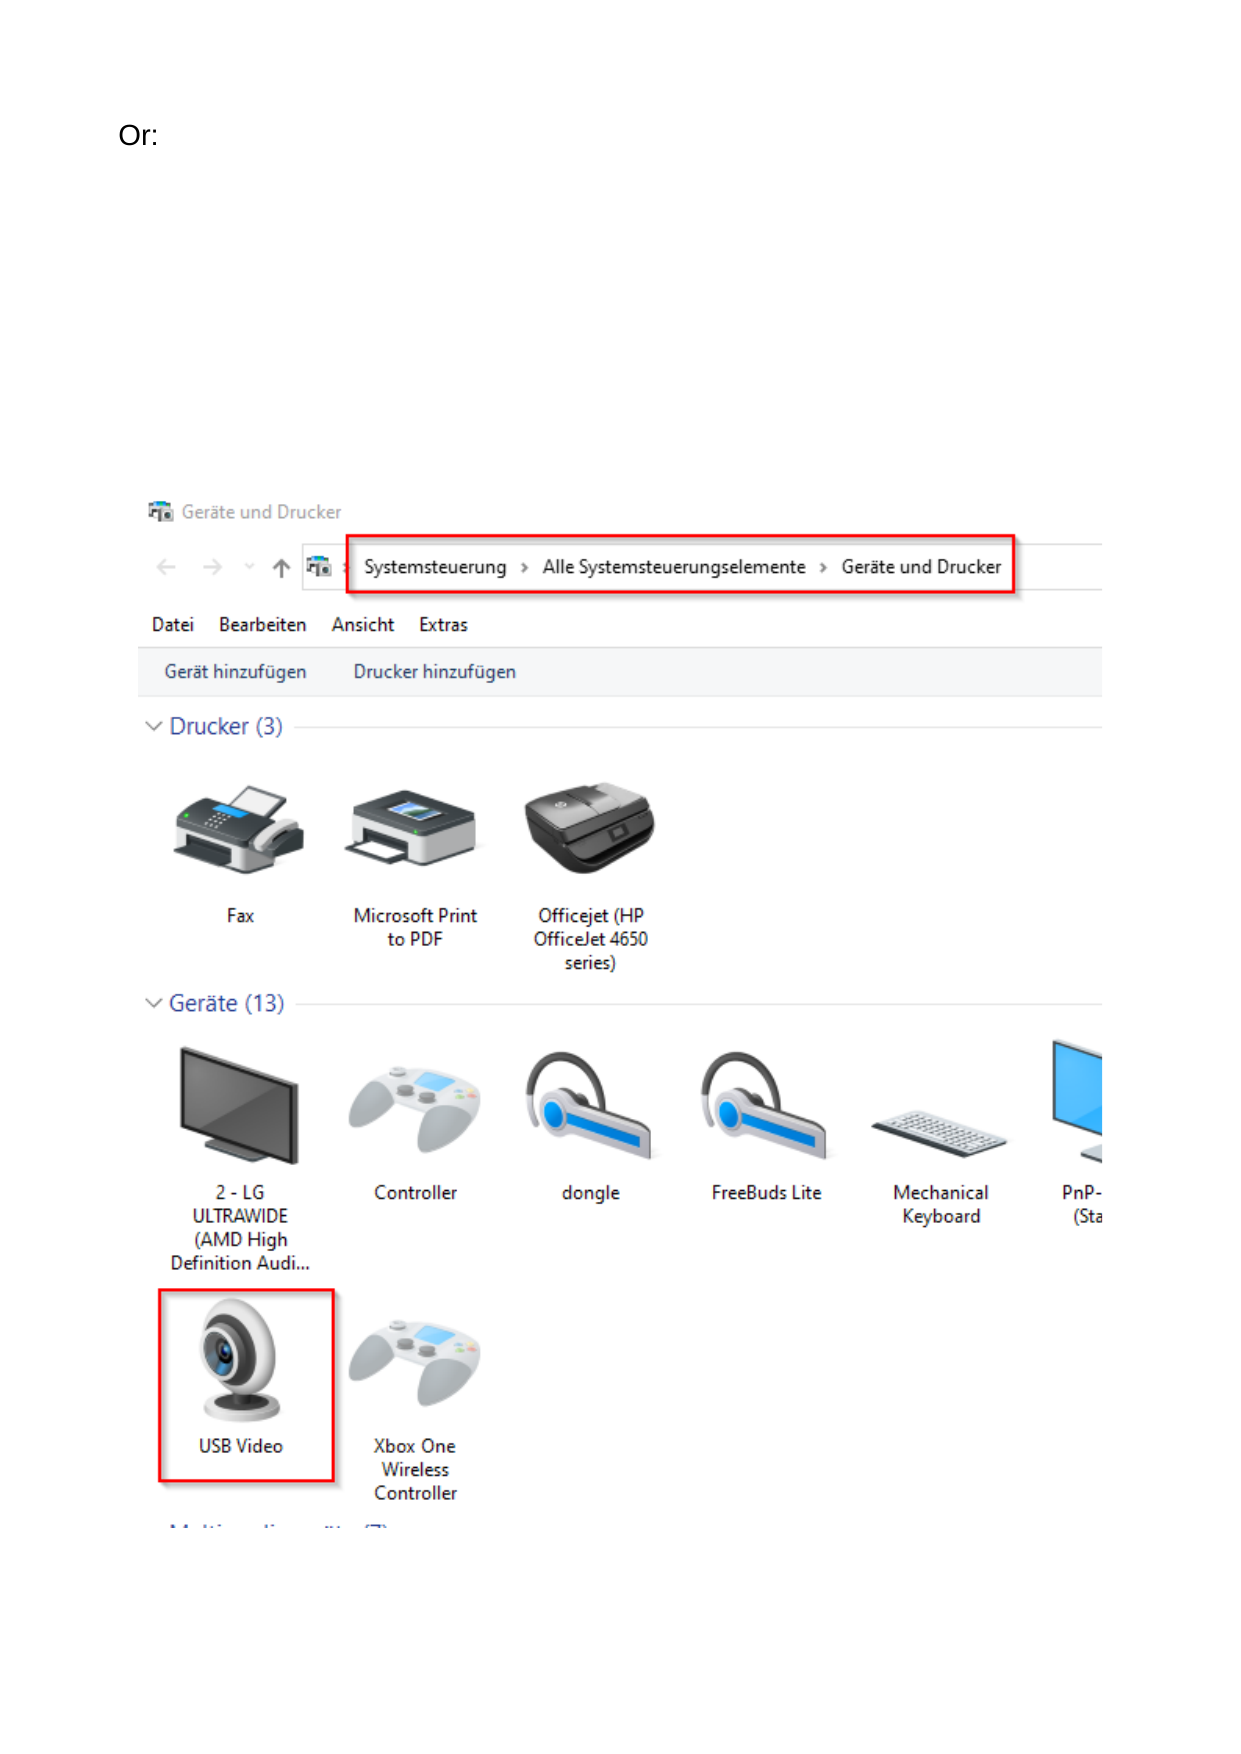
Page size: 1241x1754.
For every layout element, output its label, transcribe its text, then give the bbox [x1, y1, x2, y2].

picture [138, 490, 1103, 1528]
text Or: [118, 118, 1122, 152]
